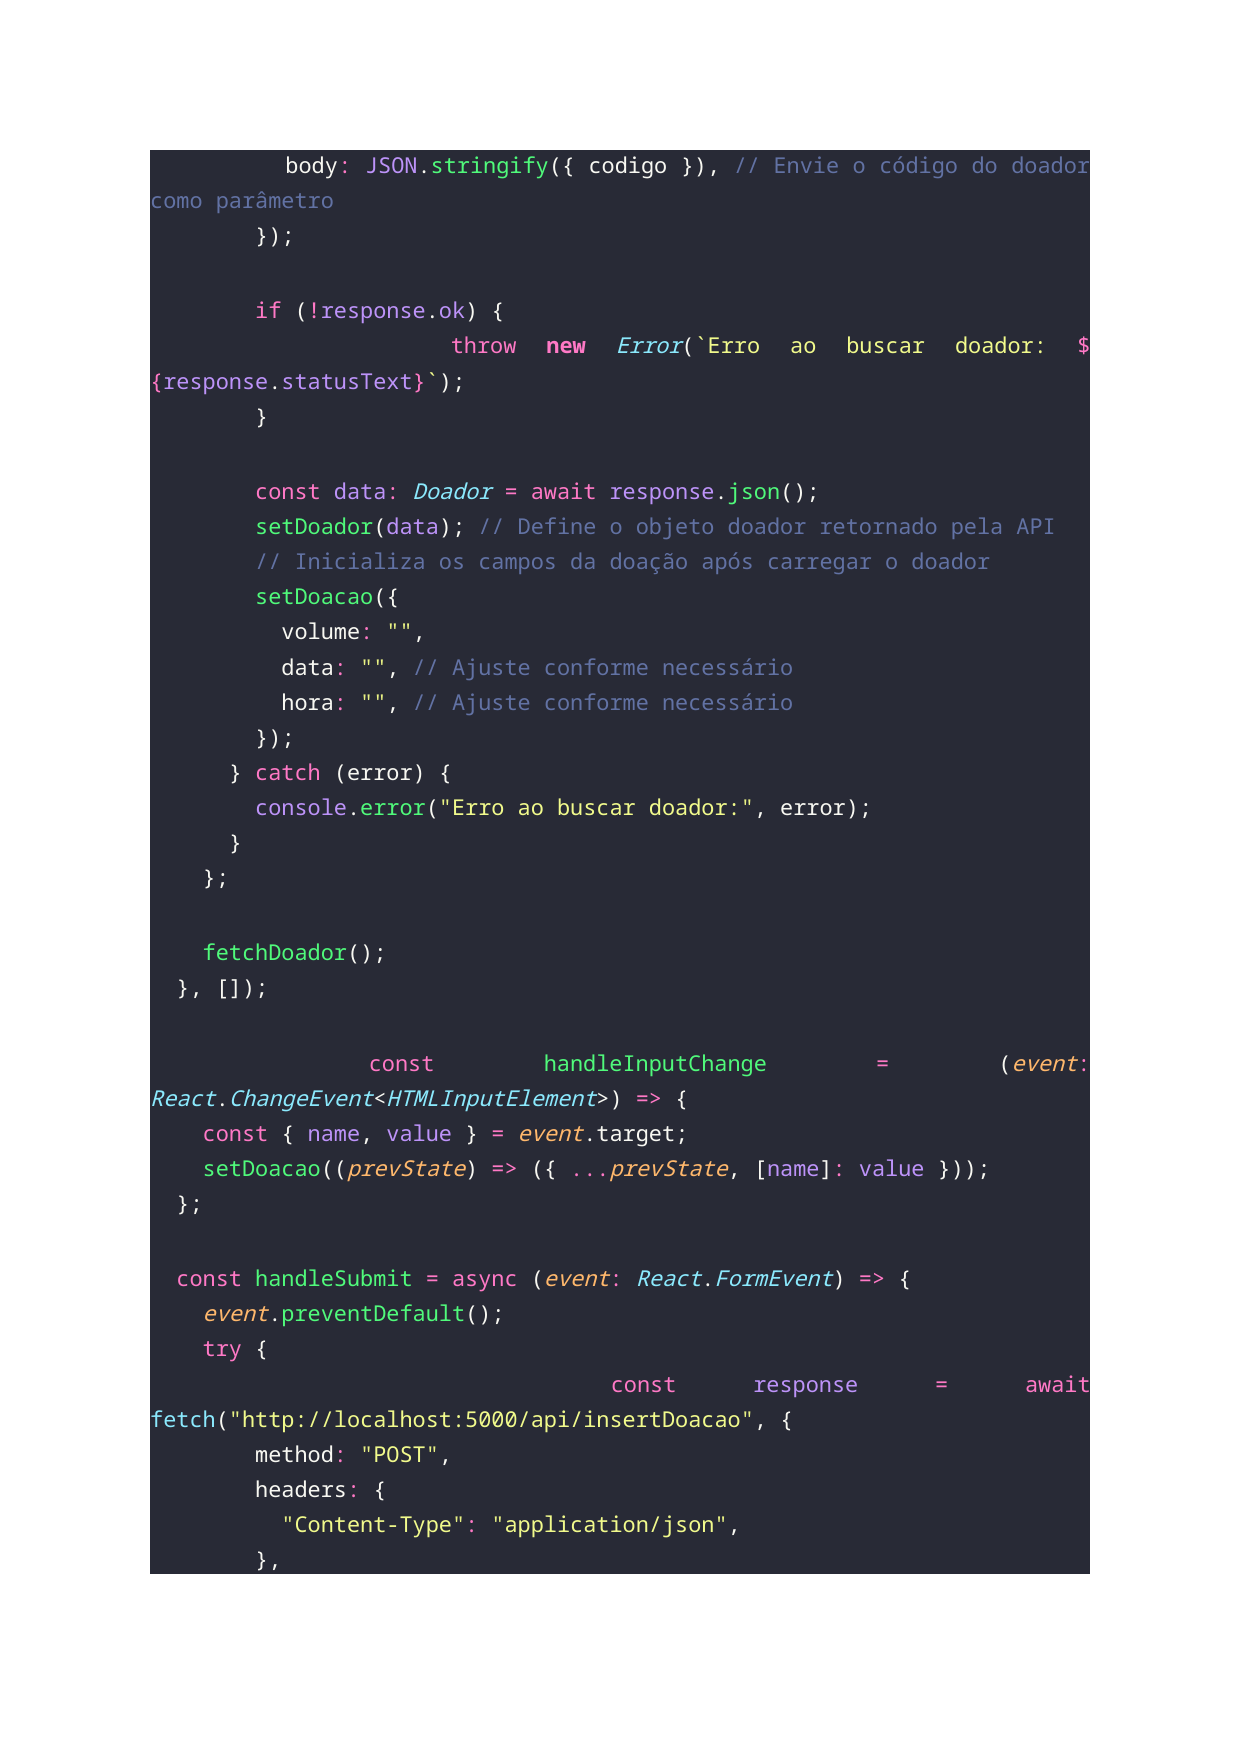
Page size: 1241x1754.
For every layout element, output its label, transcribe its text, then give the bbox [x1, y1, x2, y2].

text }, [150, 1544, 1090, 1574]
text fetchDoador(); [150, 937, 1090, 967]
text }; [150, 1188, 1090, 1218]
text // Inicializa os campos da doação após carregar o doador [150, 546, 1090, 576]
text }); [150, 722, 1090, 751]
text "Content-Type": "application/json", [150, 1509, 1090, 1539]
text data: "", // Ajuste conforme necessário [150, 651, 1090, 681]
text try { [150, 1333, 1090, 1363]
text throw new Error(`Erro ao buscar doador: ${response.statusText}`); [150, 331, 1090, 395]
text } [150, 401, 1090, 431]
text } catch (error) { [150, 757, 1090, 787]
text event.preventDefault(); [150, 1298, 1090, 1328]
text const data: Doador = await response.json(); [150, 476, 1090, 506]
text setDoador(data); // Define o objeto doador retornado pela API [150, 511, 1090, 541]
text }); [150, 220, 1090, 250]
text method: "POST", [150, 1439, 1090, 1468]
text if (!response.ok) { [150, 295, 1090, 325]
text hora: "", // Ajuste conforme necessário [150, 687, 1090, 716]
text const handleSubmit = async (event: React.FormEvent) => { [150, 1263, 1090, 1293]
text console.error("Erro ao buscar doador:", error); [150, 792, 1090, 822]
text const handleInputChange = (event: React.ChangeEvent<HTMLInputElement>) => { [150, 1048, 1090, 1112]
text volume: "", [150, 616, 1090, 646]
text const { name, value } = event.target; [150, 1118, 1090, 1148]
text setDoacao((prevState) => ({ ...prevState, [name]: value })); [150, 1153, 1090, 1183]
text const response = await fetch("http://localhost:5000/api/insertDoacao", { [150, 1368, 1090, 1433]
text headers: { [150, 1474, 1090, 1504]
text body: JSON.stringify({ codigo }), // Envie o código do doador como parâmetro [150, 150, 1090, 215]
text setDoacao({ [150, 581, 1090, 611]
text }, []); [150, 972, 1090, 1002]
text }; [150, 862, 1090, 892]
text } [150, 827, 1090, 857]
